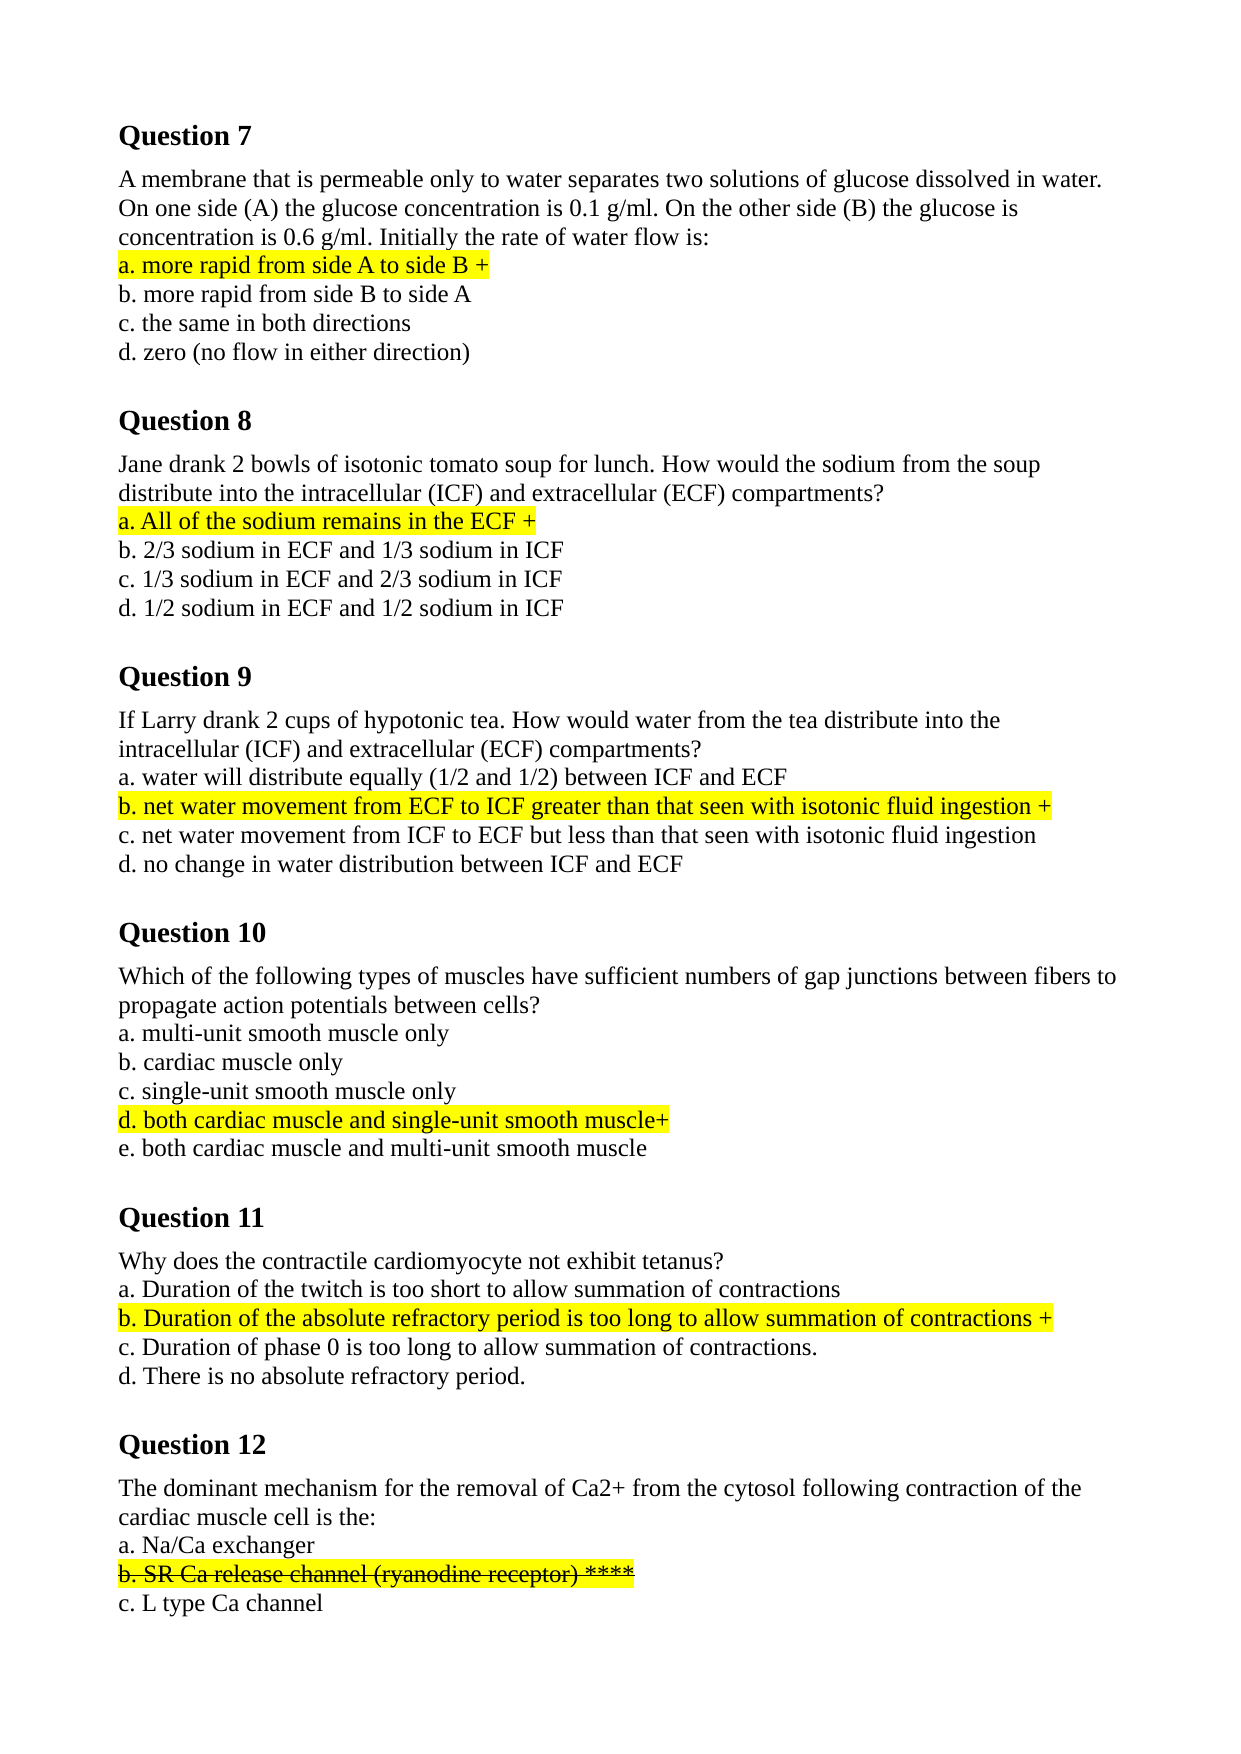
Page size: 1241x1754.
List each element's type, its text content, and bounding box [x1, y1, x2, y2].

text c. the same in both directions [118, 308, 1122, 337]
text b. SR Ca release channel (ryanodine receptor) **** [118, 1559, 1122, 1588]
text Why does the contractile cardiomyocyte not exhibit tetanus? [118, 1246, 1122, 1274]
text e. both cardiac muscle and multi-unit smooth muscle [118, 1133, 1122, 1162]
text Jane drank 2 bowls of isotonic tomato soup for lunch. How would the sodium from the soup distribute into the intracellular (ICF) and extracellular (ECF) compartments? [118, 449, 1122, 506]
text b. net water movement from ECF to ICF greater than that seen with isotonic fluid ingestion + [118, 791, 1122, 820]
text d. no change in water distribution between ICF and ECF [118, 849, 1122, 877]
subtitle Question 9 [118, 659, 1122, 692]
text a. Na/Ca exchanger [118, 1531, 1122, 1559]
text a. water will distribute equally (1/2 and 1/2) between ICF and ECF [118, 762, 1122, 791]
text d. There is no absolute refractory period. [118, 1361, 1122, 1389]
text A membrane that is permeable only to water separates two solutions of glucose dissolved in water. On one side (A) the glucose concentration is 0.1 g/ml. On the other side (B) the glucose is concentration is 0.6 g/ml. Initially the rate of water flow is: [118, 164, 1122, 250]
text If Larry drank 2 cups of hypotonic tea. How would water from the tea distribute into the intracellular (ICF) and extracellular (ECF) compartments? [118, 705, 1122, 762]
text a. more rapid from side A to side B + [118, 250, 1122, 279]
text d. zero (no flow in either direction) [118, 337, 1122, 365]
text c. single-unit smooth muscle only [118, 1076, 1122, 1105]
subtitle Question 8 [118, 403, 1122, 436]
text Which of the following types of muscles have sufficient numbers of gap junctions between fibers to propagate action potentials between cells? [118, 961, 1122, 1018]
text a. Duration of the twitch is too short to allow summation of contractions [118, 1274, 1122, 1303]
text a. multi-unit smooth muscle only [118, 1018, 1122, 1047]
text a. All of the sodium remains in the ECF + [118, 506, 1122, 535]
text d. both cardiac muscle and single-unit smooth muscle+ [118, 1105, 1122, 1133]
text c. 1/3 sodium in ECF and 2/3 sodium in ICF [118, 564, 1122, 593]
subtitle Question 12 [118, 1427, 1122, 1461]
text c. L type Ca channel [118, 1588, 1122, 1617]
text b. Duration of the absolute refractory period is too long to allow summation of contractions + [118, 1303, 1122, 1332]
subtitle Question 11 [118, 1200, 1122, 1233]
text c. Duration of phase 0 is too long to allow summation of contractions. [118, 1332, 1122, 1361]
subtitle Question 10 [118, 915, 1122, 948]
text c. net water movement from ICF to ECF but less than that seen with isotonic fluid ingestion [118, 820, 1122, 849]
text The dominant mechanism for the removal of Ca2+ from the cytosol following contraction of the cardiac muscle cell is the: [118, 1473, 1122, 1531]
subtitle Question 7 [118, 118, 1122, 152]
text b. more rapid from side B to side A [118, 279, 1122, 308]
text b. cardiac muscle only [118, 1047, 1122, 1076]
text b. 2/3 sodium in ECF and 1/3 sodium in ICF [118, 535, 1122, 564]
text d. 1/2 sodium in ECF and 1/2 sodium in ICF [118, 593, 1122, 621]
